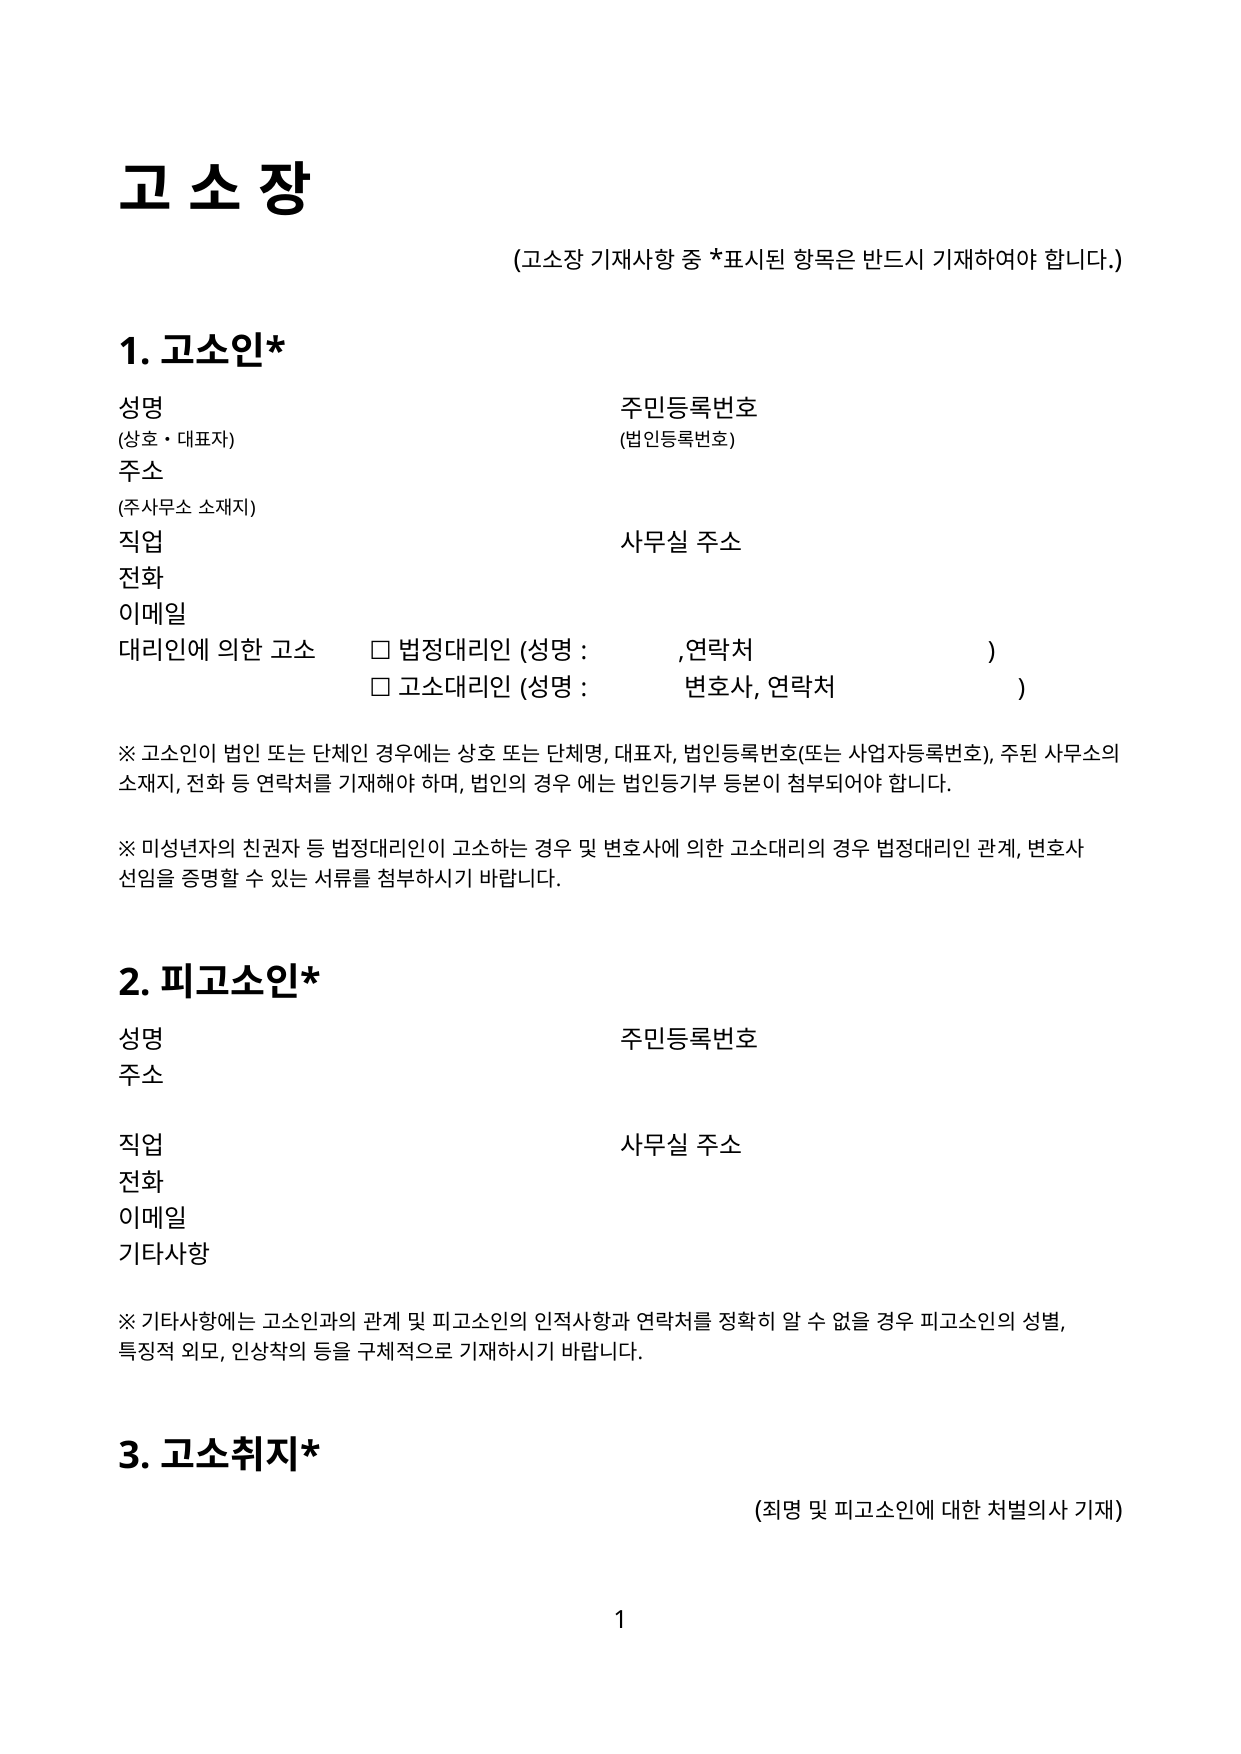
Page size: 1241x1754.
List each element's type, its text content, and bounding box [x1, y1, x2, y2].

table_cell 전화 [118, 1162, 369, 1198]
table_header [369, 1019, 620, 1056]
table_header 성명 (상호‧대표자) [118, 388, 369, 452]
table_cell 기타사항 [118, 1235, 369, 1271]
table_cell [369, 1056, 1122, 1126]
table_cell [369, 1198, 1122, 1234]
text (죄명 및 피고소인에 대한 처벌의사 기재) [118, 1492, 1122, 1526]
table_cell 이메일 [118, 595, 369, 631]
text ※ 고소인이 법인 또는 단체인 경우에는 상호 또는 단체명, 대표자, 법인등록번호(또는 사업자등록번호), 주된 사무소의 소재지, 전화 등 연락처를 기재해야 하며, 법인의 경우 에는 법인등기부 등본이 첨부되어야 합니다. [118, 737, 1122, 798]
table_cell [369, 1162, 1122, 1198]
table_cell ☐ 법정대리인 (성명 : ,연락처 ) ☐ 고소대리인 (성명 : 변호사, 연락처 ) [369, 631, 1122, 703]
table_cell 사무실 주소 [620, 522, 871, 558]
table_cell 주소 [118, 1056, 369, 1126]
table_cell 직업 [118, 522, 369, 558]
table_header [871, 1019, 1122, 1056]
text (고소장 기재사항 중 *표시된 항목은 반드시 기재하여야 합니다.) [118, 240, 1122, 276]
table_header 주민등록번호 [620, 1019, 871, 1056]
table_cell [369, 1235, 1122, 1271]
table_header [871, 388, 1122, 452]
subtitle 3. 고소취지* [118, 1424, 1122, 1480]
table_header 성명 [118, 1019, 369, 1056]
table_header 주민등록번호 (법인등록번호) [620, 388, 871, 452]
table_cell [369, 522, 620, 558]
table_cell [369, 595, 1122, 631]
table_cell 이메일 [118, 1198, 369, 1234]
text ※ 기타사항에는 고소인과의 관계 및 피고소인의 인적사항과 연락처를 정확히 알 수 없을 경우 피고소인의 성별, 특징적 외모, 인상착의 등을 구체적으로 기재하시기 바랍니다. [118, 1305, 1122, 1366]
table_cell 전화 [118, 558, 369, 594]
text ※ 미성년자의 친권자 등 법정대리인이 고소하는 경우 및 변호사에 의한 고소대리의 경우 법정대리인 관계, 변호사 선임을 증명할 수 있는 서류를 첨부하시기 바랍니다. [118, 832, 1122, 893]
table_cell 주소 (주사무소 소재지) [118, 452, 369, 522]
table_cell 직업 [118, 1126, 369, 1162]
table_header [369, 388, 620, 452]
table_cell [871, 1126, 1122, 1162]
title 고 소 장 [118, 143, 1122, 228]
table_cell 사무실 주소 [620, 1126, 871, 1162]
subtitle 1. 고소인* [118, 321, 1122, 376]
table_cell [871, 522, 1122, 558]
table_cell [369, 1126, 620, 1162]
table_cell 대리인에 의한 고소 [118, 631, 369, 703]
table_cell [369, 452, 1122, 522]
table_cell [369, 558, 1122, 594]
subtitle 2. 피고소인* [118, 952, 1122, 1007]
